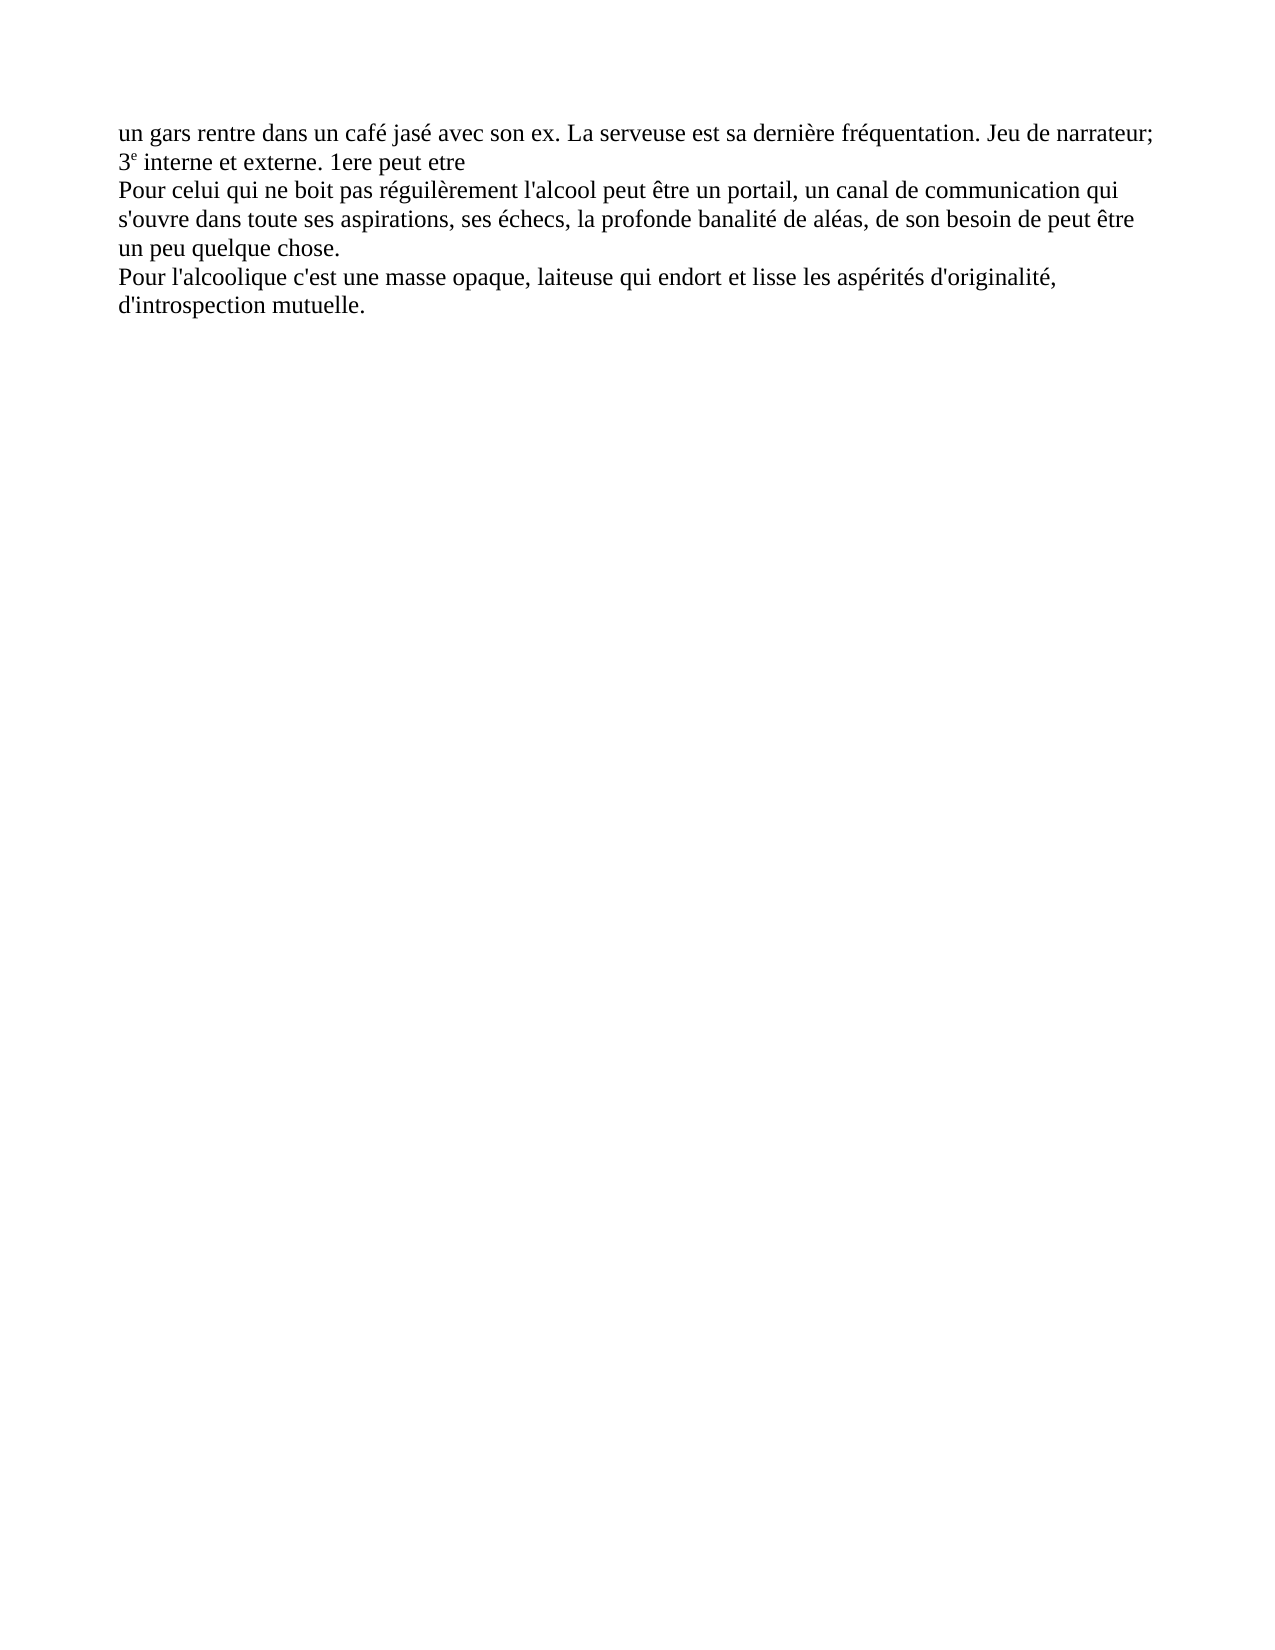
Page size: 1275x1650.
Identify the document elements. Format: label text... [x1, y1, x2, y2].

text un gars rentre dans un café jasé avec son ex. La serveuse est sa dernière fréquentation. Jeu de narrateur; 3e interne et externe. 1ere peut etre [118, 118, 1157, 176]
text Pour l'alcoolique c'est une masse opaque, laiteuse qui endort et lisse les aspérités d'originalité, d'introspection mutuelle. [118, 262, 1157, 319]
text Pour celui qui ne boit pas réguilèrement l'alcool peut être un portail, un canal de communication qui s'ouvre dans toute ses aspirations, ses échecs, la profonde banalité de aléas, de son besoin de peut être un peu quelque chose. [118, 176, 1157, 262]
